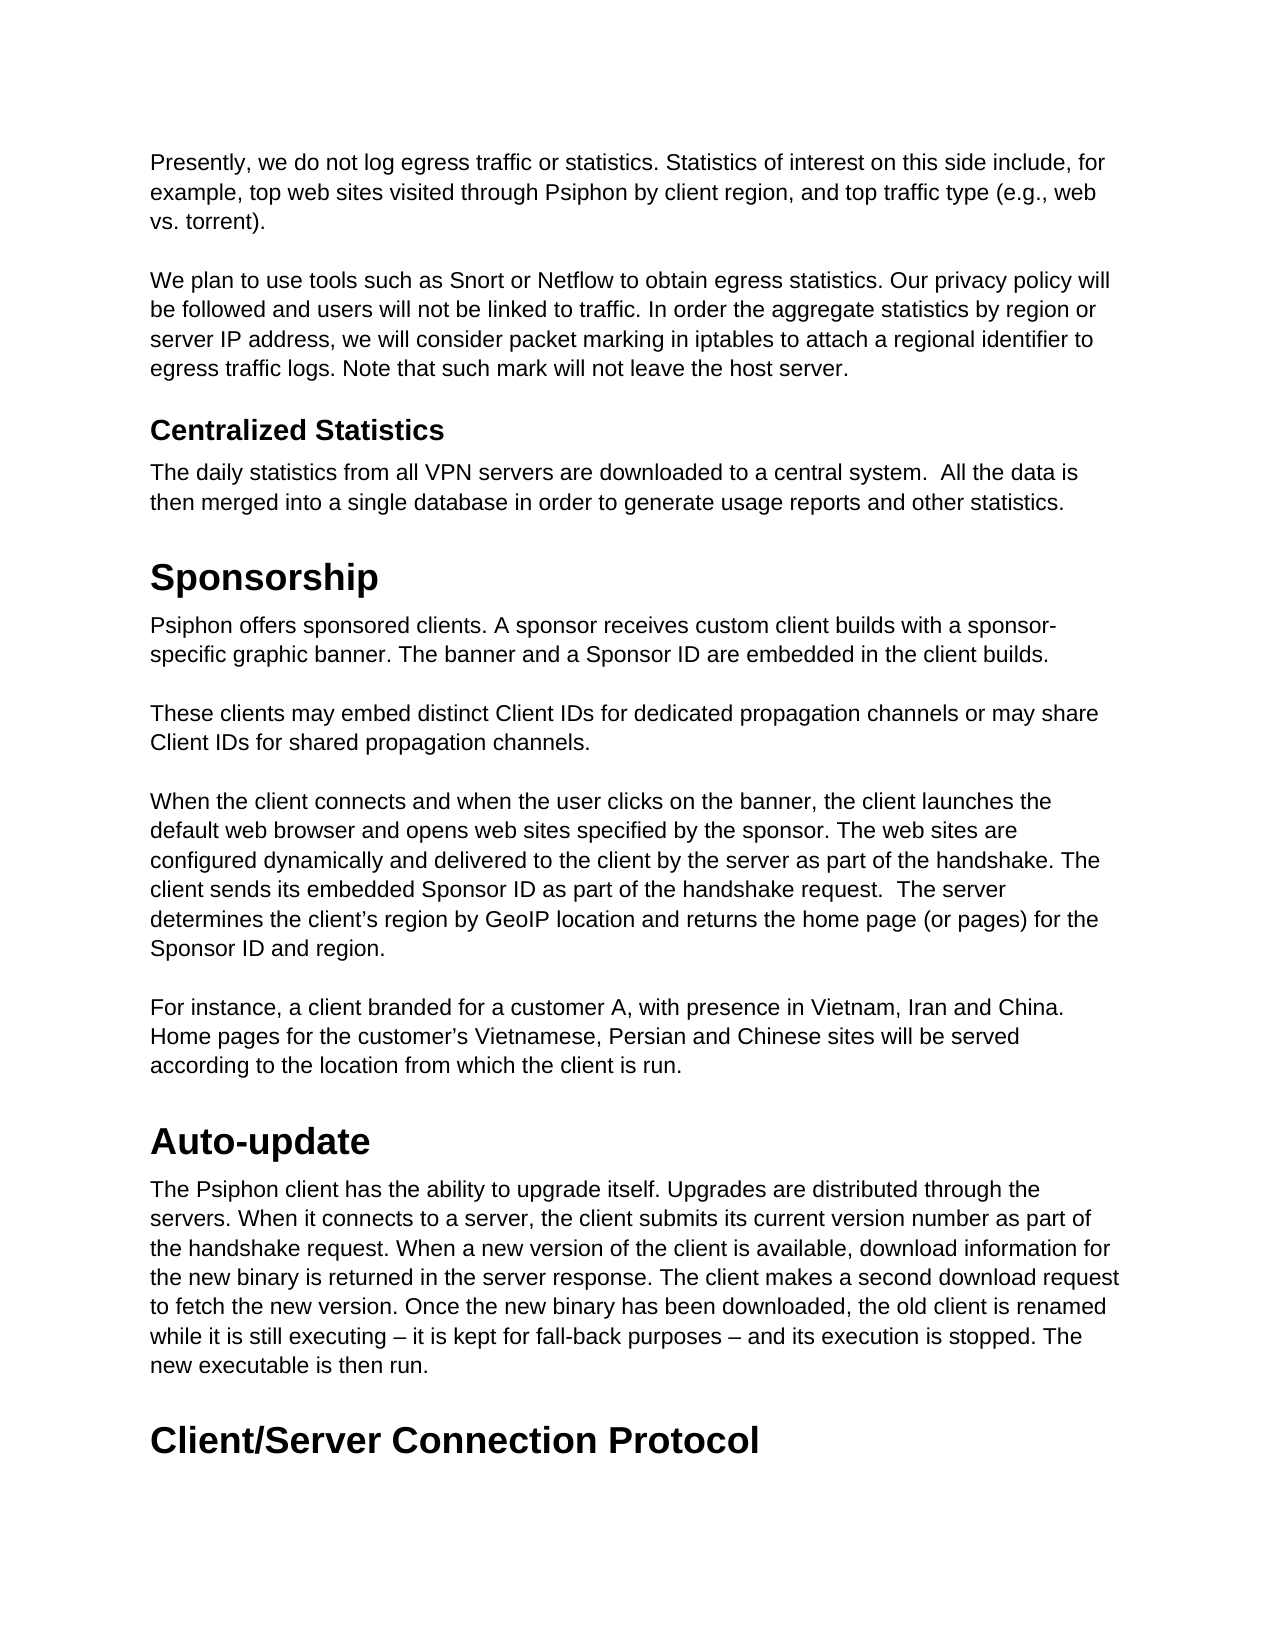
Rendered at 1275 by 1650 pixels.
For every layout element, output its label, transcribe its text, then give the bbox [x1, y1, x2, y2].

text Presently, we do not log egress traffic or statistics. Statistics of interest on this side include, for example, top web sites visited through Psiphon by client region, and top traffic type (e.g., web vs. torrent). [150, 150, 1125, 234]
text We plan to use tools such as Snort or Netflow to obtain egress statistics. Our privacy policy will be followed and users will not be linked to traffic. In order the aggregate statistics by region or server IP address, we will consider packet marking in iptables to attach a regional identifier to egress traffic logs. Note that such mark will not leave the host server. [150, 267, 1125, 381]
text For instance, a client branded for a customer A, with presence in Vietnam, Iran and China. Home pages for the customer’s Vietnamese, Persian and Chinese sites will be served according to the location from which the client is run. [150, 994, 1125, 1079]
text The Psiphon client has the ability to upgrade itself. Upgrades are distributed through the servers. When it connects to a server, the client submits its current version number as part of the handshake request. When a new version of the client is available, download information for the new binary is returned in the server response. The client makes a second download request to fetch the new version. Once the new binary has been downloaded, the old client is renamed while it is still executing – it is kept for fall-back purposes – and its execution is stopped. The new executable is then run. [150, 1177, 1125, 1378]
text Psiphon offers sponsored clients. A sponsor receives custom client builds with a sponsor-specific graphic banner. The banner and a Sponsor ID are embedded in the client builds. [150, 613, 1125, 668]
text These clients may embed distinct Client IDs for dedicated propagation channels or may share Client IDs for shared propagation channels. [150, 701, 1125, 756]
subtitle Centralized Statistics [150, 414, 1125, 447]
text The daily statistics from all VPN servers are downloaded to a central system. All the data is then merged into a single database in order to generate usage reports and other statistics. [150, 460, 1125, 515]
text When the client connects and when the user clicks on the banner, the client launches the default web browser and opens web sites specified by the sponsor. The web sites are configured dynamically and delivered to the client by the server as part of the handshake. The client sends its embedded Sponsor ID as part of the handshake request. The server determines the client’s region by GeoIP location and returns the home page (or pages) for the Sponsor ID and region. [150, 789, 1125, 961]
subtitle Client/Server Connection Protocol [150, 1420, 1125, 1462]
subtitle Auto-update [150, 1120, 1125, 1162]
subtitle Sponsorship [150, 556, 1125, 598]
